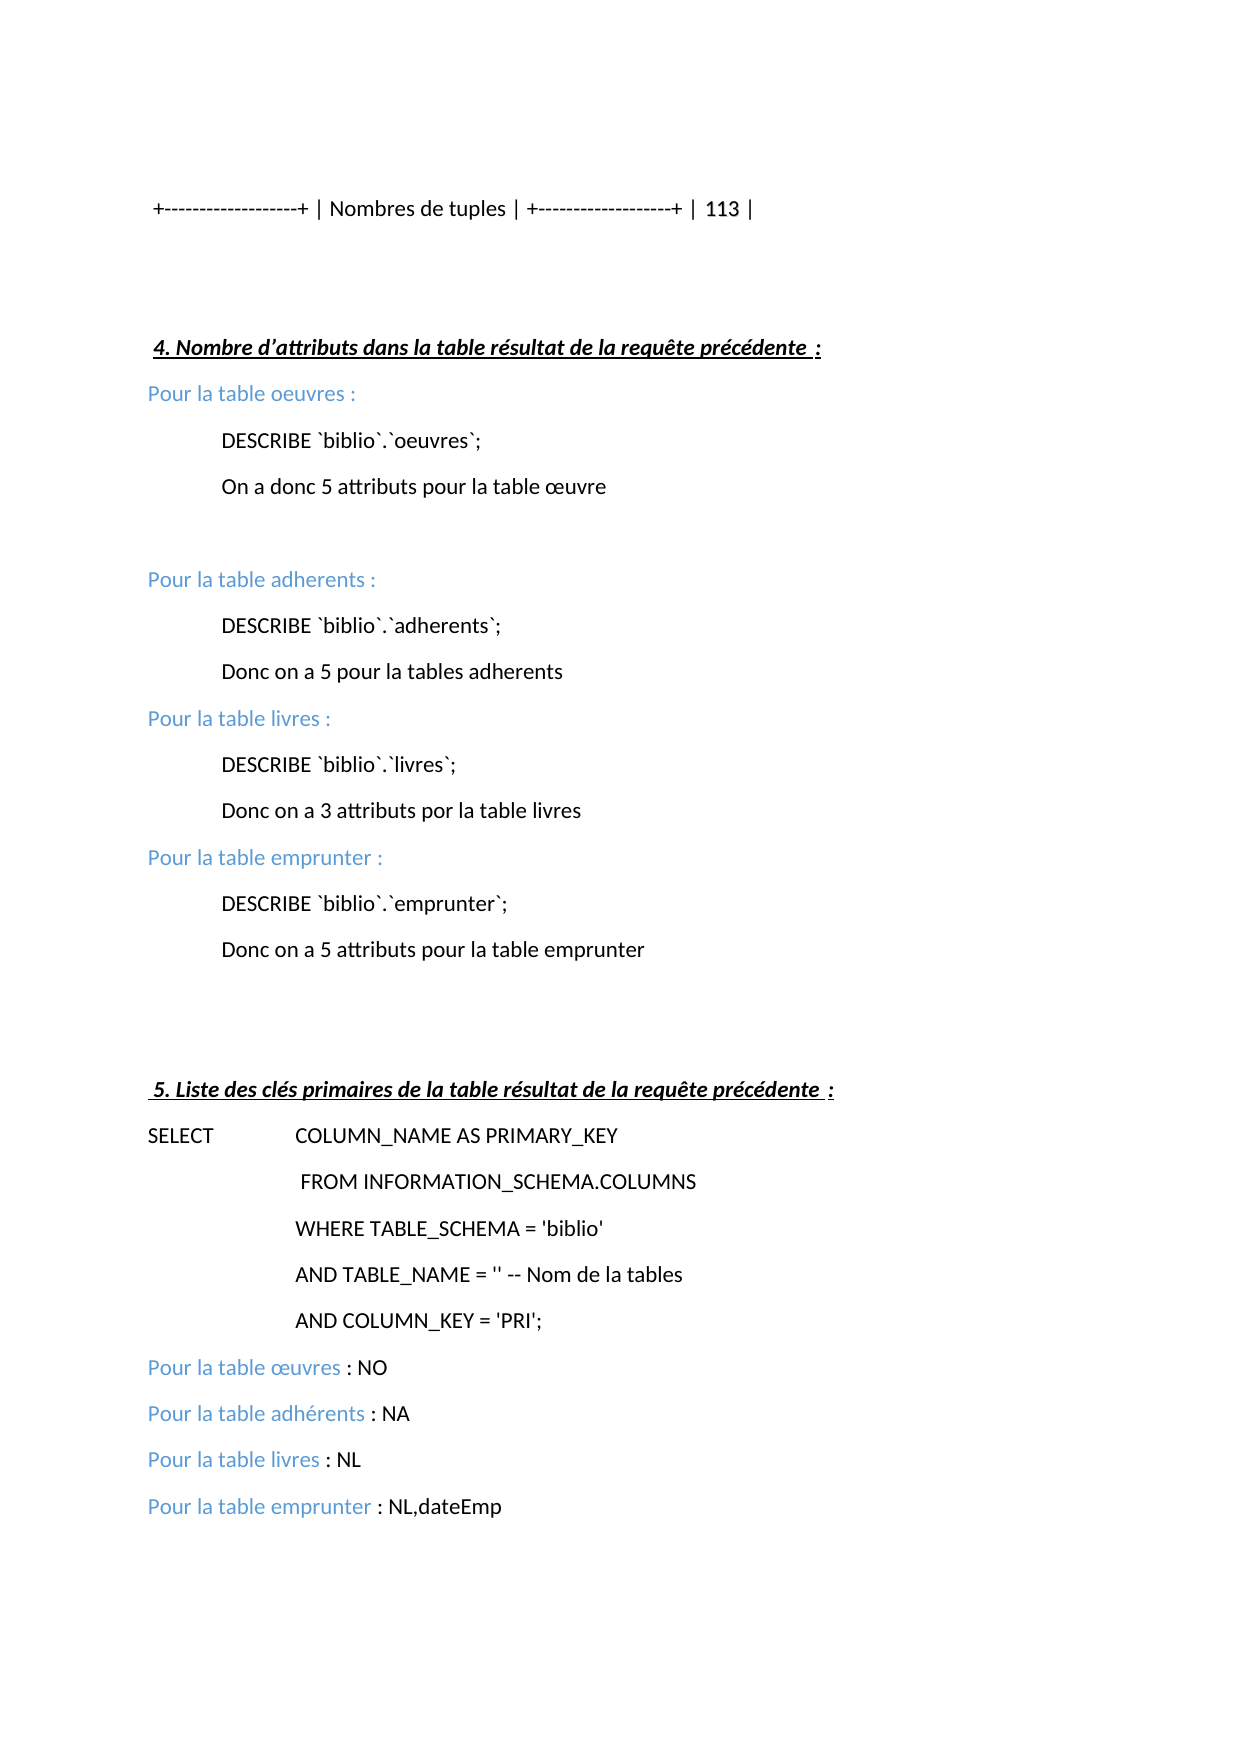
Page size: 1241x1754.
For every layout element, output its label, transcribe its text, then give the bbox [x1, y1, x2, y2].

text 5. Liste des clés primaires de la table résultat de la requête précédente : [148, 1075, 1093, 1103]
text Pour la table adherents : [148, 565, 1093, 593]
text 4. Nombre d’attributs dans la table résultat de la requête précédente : [148, 333, 1093, 361]
text Donc on a 3 attributs por la table livres [148, 797, 1093, 824]
text AND TABLE_NAME = '' -- Nom de la tables [221, 1260, 1093, 1288]
text Pour la table livres : [148, 704, 1093, 732]
text Pour la table emprunter : [148, 843, 1093, 871]
text +-------------------+ | Nombres de tuples | +-------------------+ | 113 | [148, 194, 1093, 222]
text Donc on a 5 attributs pour la table emprunter [148, 936, 1093, 964]
text SELECT COLUMN_NAME AS PRIMARY_KEY [148, 1121, 1093, 1149]
text Pour la table emprunter : NL,dateEmp [148, 1492, 1093, 1520]
text Pour la table oeuvres : [148, 379, 1093, 407]
text FROM INFORMATION_SCHEMA.COLUMNS [221, 1167, 1093, 1195]
text Pour la table livres : NL [148, 1446, 1093, 1473]
text Donc on a 5 pour la tables adherents [148, 657, 1093, 686]
text DESCRIBE `biblio`.`adherents`; [148, 611, 1093, 639]
text DESCRIBE `biblio`.`oeuvres`; [148, 426, 1093, 454]
text DESCRIBE `biblio`.`emprunter`; [148, 889, 1093, 917]
text Pour la table œuvres : NO [148, 1353, 1093, 1381]
text DESCRIBE `biblio`.`livres`; [148, 750, 1093, 778]
text Pour la table adhérents : NA [148, 1399, 1093, 1427]
text AND COLUMN_KEY = 'PRI'; [221, 1306, 1093, 1334]
text On a donc 5 attributs pour la table œuvre [148, 472, 1093, 500]
text WHERE TABLE_SCHEMA = 'biblio' [221, 1214, 1093, 1242]
